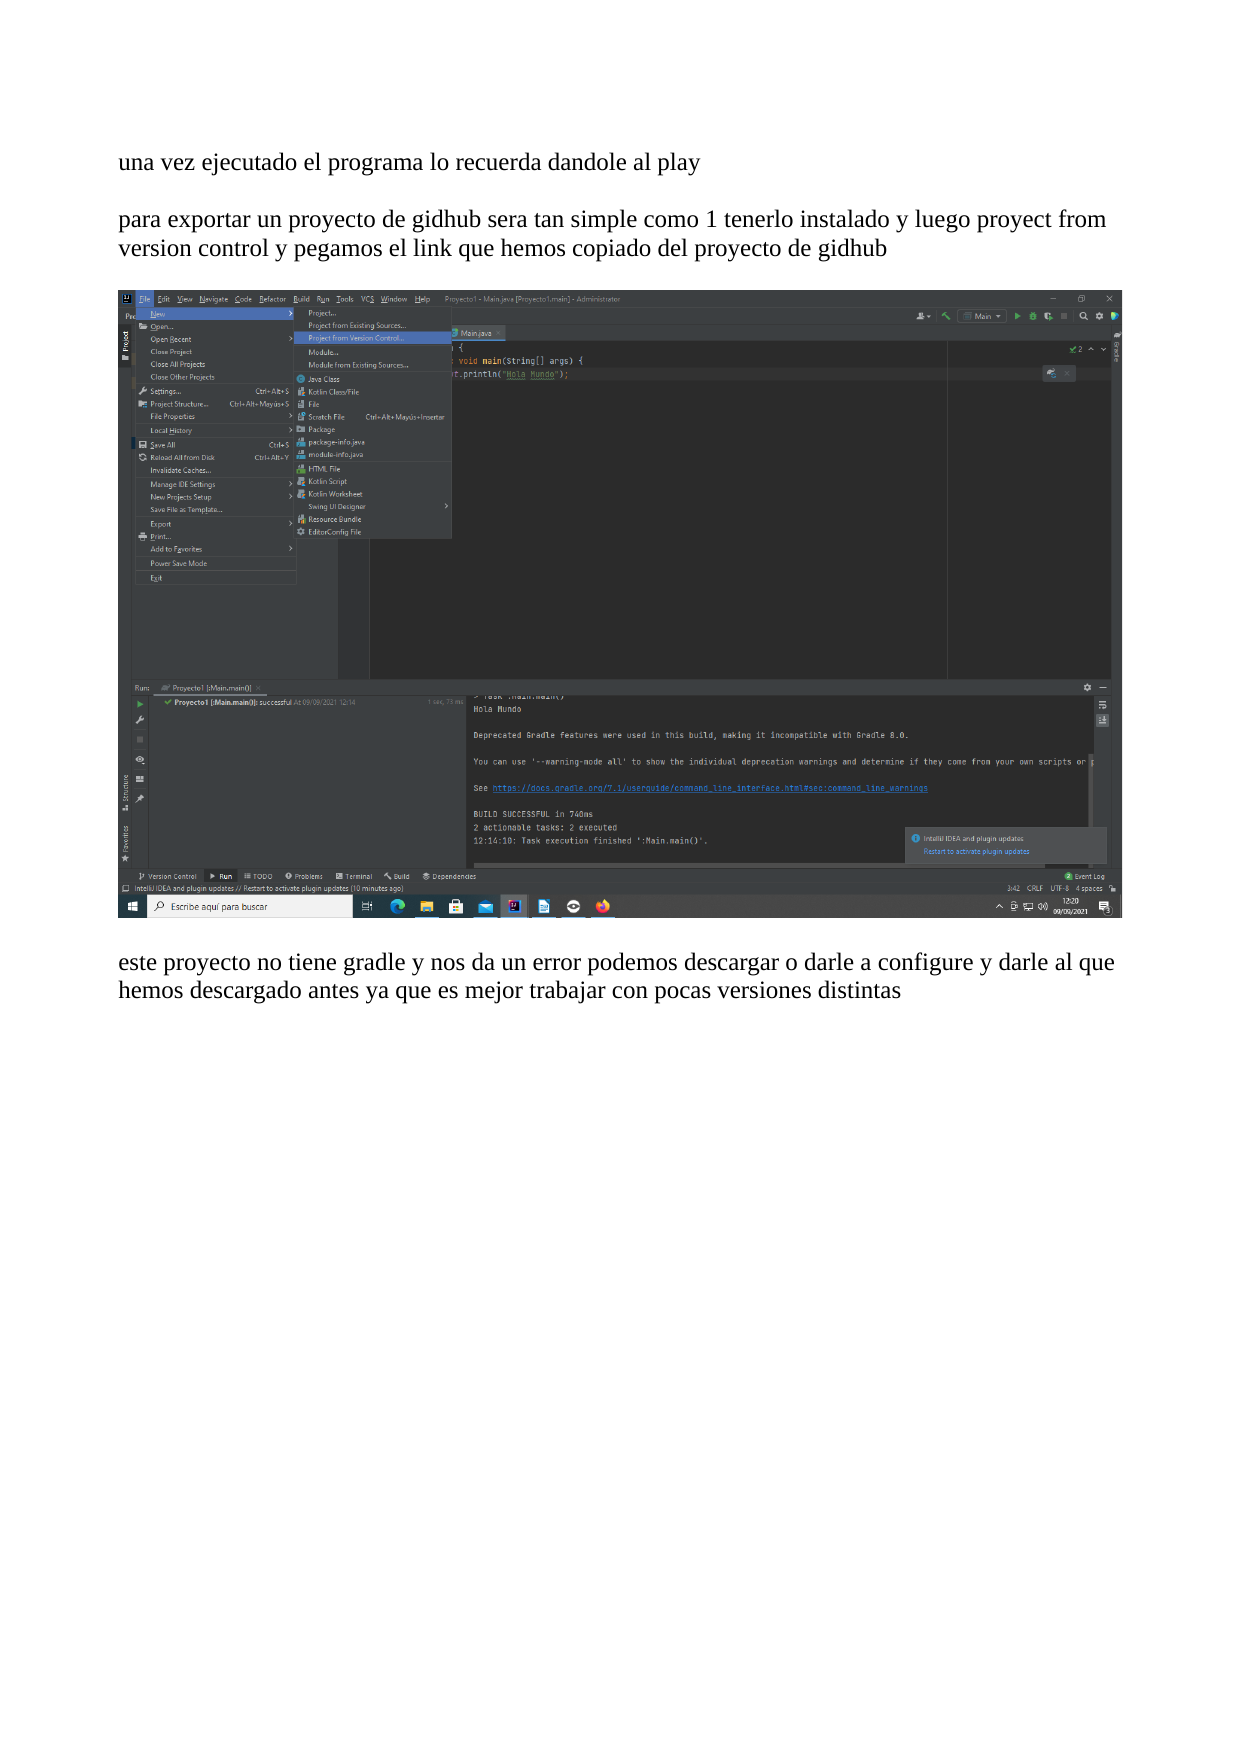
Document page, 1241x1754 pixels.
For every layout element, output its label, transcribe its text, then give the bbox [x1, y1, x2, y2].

text para exportar un proyecto de gidhub sera tan simple como 1 tenerlo instalado y luego proyect from version control y pegamos el link que hemos copiado del proyecto de gidhub [118, 204, 1122, 262]
text una vez ejecutado el programa lo recuerda dandole al play [118, 147, 1122, 176]
text este proyecto no tiene gradle y nos da un error podemos descargar o darle a configure y darle al que hemos descargado antes ya que es mejor trabajar con pocas versiones distintas [118, 947, 1122, 1004]
picture [118, 290, 1123, 918]
